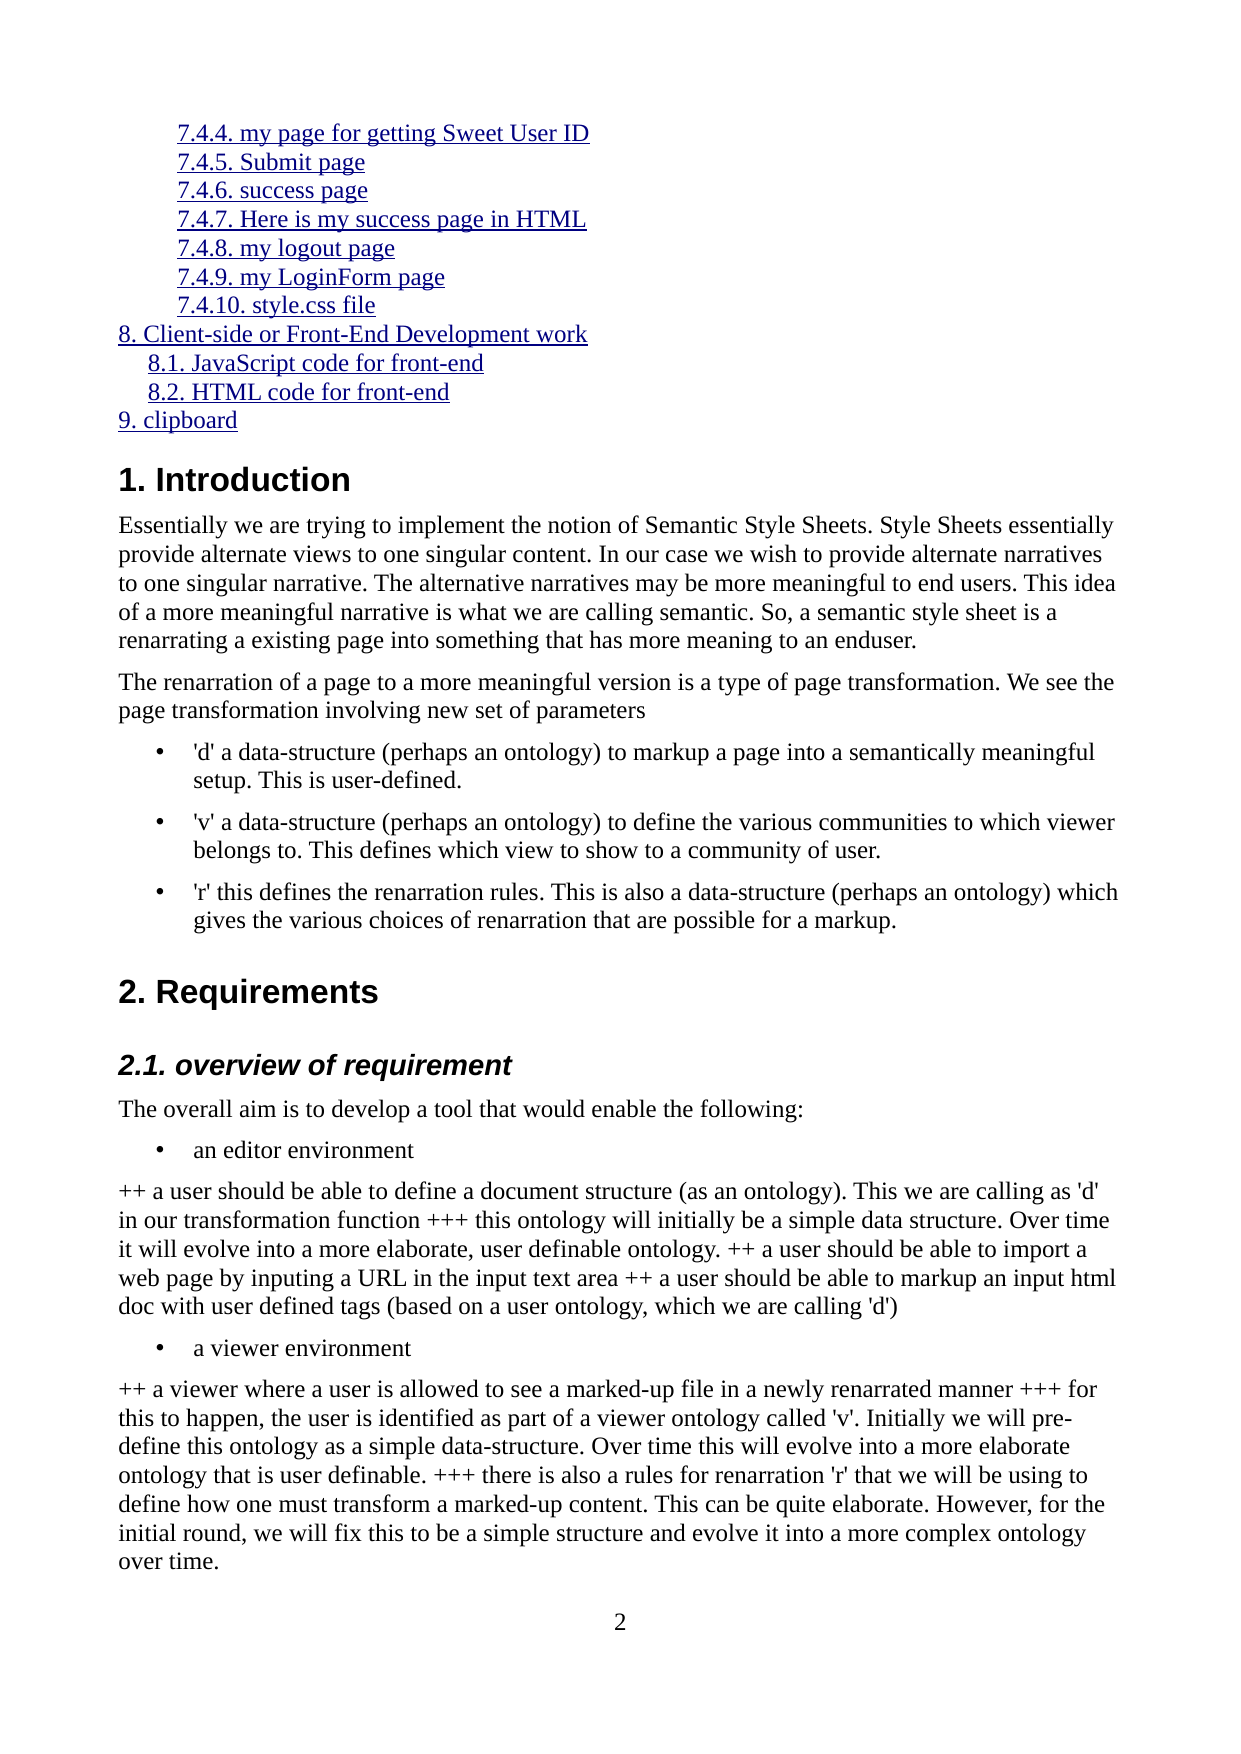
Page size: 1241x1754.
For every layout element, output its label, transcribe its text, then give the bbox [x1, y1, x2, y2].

text 7.4.5. Submit page [177, 147, 1122, 176]
text 7.4.9. my LoginForm page [177, 262, 1122, 291]
text 7.4.4. my page for getting Sweet User ID [177, 118, 1122, 147]
list an editor environment [156, 1135, 1122, 1164]
text ++ a viewer where a user is allowed to see a marked-up file in a newly renarrated manner +++ for this to happen, the user is identified as part of a viewer ontology called 'v'. Initially we will pre-define this ontology as a simple data-structure. Over time this will evolve into a more elaborate ontology that is user definable. +++ there is also a rules for renarration 'r' that we will be using to define how one must transform a marked-up content. This can be quite elaborate. However, for the initial round, we will fix this to be a simple structure and evolve it into a more complex ontology over time. [118, 1374, 1122, 1575]
text The overall aim is to develop a tool that would enable the following: [118, 1094, 1122, 1123]
text 9. clipboard [118, 406, 1122, 434]
list 'd' a data-structure (perhaps an ontology) to markup a page into a semantically meaningful setup. This is user-defined. [156, 737, 1122, 794]
text 8.1. JavaScript code for front-end [148, 348, 1122, 377]
list 'v' a data-structure (perhaps an ontology) to define the various communities to which viewer belongs to. This defines which view to show to a community of user. [156, 807, 1122, 864]
text 7.4.7. Here is my success page in HTML [177, 204, 1122, 233]
list 'r' this defines the renarration rules. This is also a data-structure (perhaps an ontology) which gives the various choices of renarration that are possible for a markup. [156, 877, 1122, 934]
text 7.4.6. success page [177, 176, 1122, 204]
list a viewer environment [156, 1333, 1122, 1361]
text 8.2. HTML code for front-end [148, 377, 1122, 406]
subtitle Introduction [118, 459, 1122, 498]
subtitle Requirements [118, 972, 1122, 1010]
text 7.4.8. my logout page [177, 233, 1122, 262]
text Essentially we are trying to implement the notion of Semantic Style Sheets. Style Sheets essentially provide alternate views to one singular content. In our case we wish to provide alternate narratives to one singular narrative. The alternative narratives may be more meaningful to end users. This idea of a more meaningful narrative is what we are calling semantic. So, a semantic style sheet is a renarrating a existing page into something that has more meaning to an enduser. [118, 511, 1122, 654]
text ++ a user should be able to define a document structure (as an ontology). This we are calling as 'd' in our transformation function +++ this ontology will initially be a simple data structure. Over time it will evolve into a more elaborate, user definable ontology. ++ a user should be able to import a web page by inputing a URL in the input text area ++ a user should be able to markup an input html doc with user defined tags (based on a user ontology, which we are calling 'd') [118, 1176, 1122, 1320]
text 8. Client-side or Front-End Development work [118, 319, 1122, 348]
subtitle overview of requirement [118, 1048, 1122, 1081]
text 7.4.10. style.css file [177, 291, 1122, 319]
text The renarration of a page to a more meaningful version is a type of page transformation. We see the page transformation involving new set of parameters [118, 667, 1122, 724]
